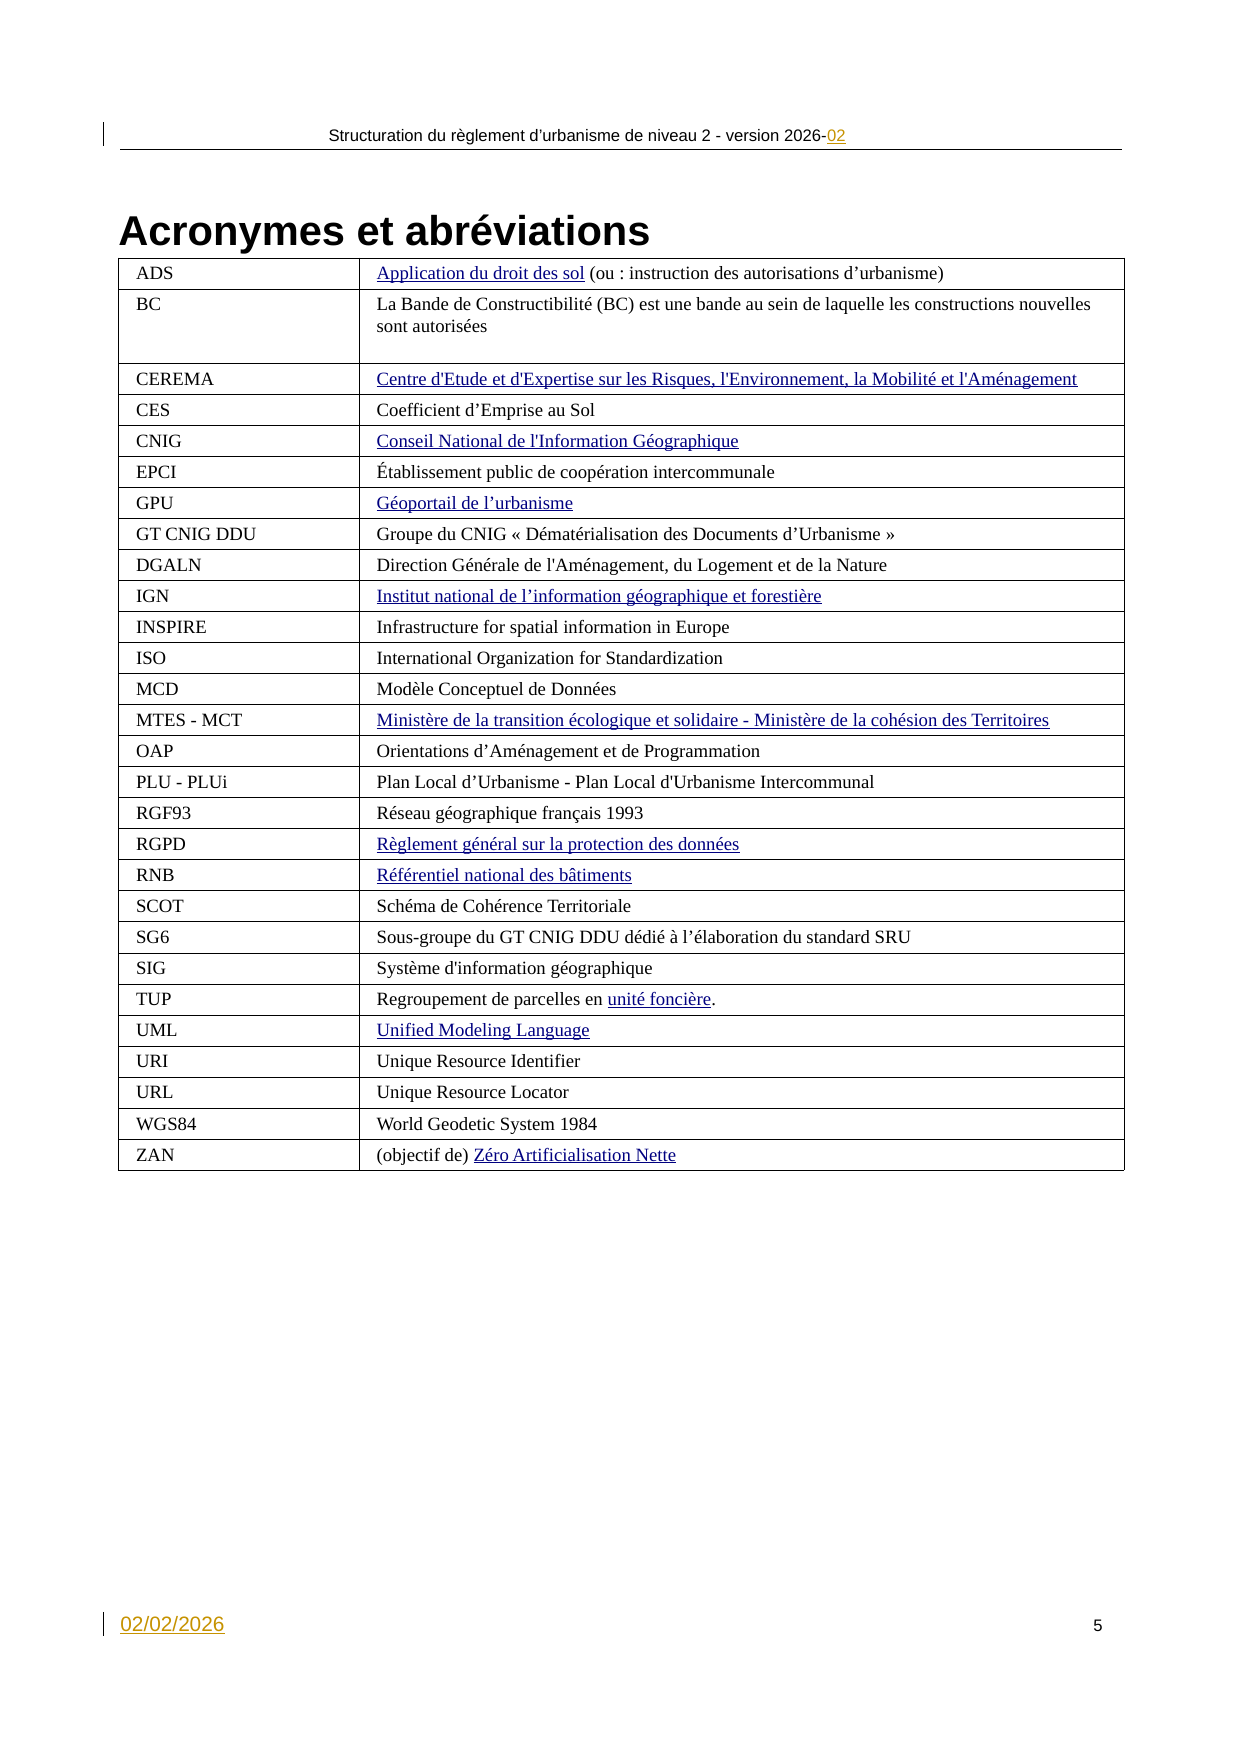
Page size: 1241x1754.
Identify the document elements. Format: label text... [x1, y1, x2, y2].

table_cell Coefficient d’Emprise au Sol [360, 395, 1124, 425]
table_cell URL [119, 1078, 359, 1108]
table_cell (objectif de) Zéro Artificialisation Nette [360, 1140, 1124, 1170]
table_cell Institut national de l’information géographique et forestière [360, 581, 1124, 611]
table_cell Modèle Conceptuel de Données [360, 674, 1124, 704]
table_cell La Bande de Constructibilité (BC) est une bande au sein de laquelle les constructions nouvelles sont autorisées [360, 290, 1124, 363]
table_cell Regroupement de parcelles en unité foncière. [360, 985, 1124, 1014]
table_cell Infrastructure for spatial information in Europe [360, 612, 1124, 642]
table_cell Unified Modeling Language [360, 1016, 1124, 1046]
table_cell World Geodetic System 1984 [360, 1109, 1124, 1139]
table_cell BC [119, 290, 359, 363]
table_cell WGS84 [119, 1109, 359, 1139]
table_cell URI [119, 1047, 359, 1077]
table_cell Règlement général sur la protection des données [360, 829, 1124, 859]
table_cell ISO [119, 643, 359, 673]
table_cell International Organization for Standardization [360, 643, 1124, 673]
table_cell GPU [119, 488, 359, 518]
table_cell DGALN [119, 550, 359, 580]
table_cell Sous-groupe du GT CNIG DDU dédié à l’élaboration du standard SRU [360, 922, 1124, 952]
table_cell MTES - MCT [119, 705, 359, 735]
table_cell Établissement public de coopération intercommunale [360, 457, 1124, 487]
table_cell OAP [119, 736, 359, 766]
table_cell MCD [119, 674, 359, 704]
table_cell UML [119, 1016, 359, 1046]
table_cell SCOT [119, 891, 359, 921]
table_cell Schéma de Cohérence Territoriale [360, 891, 1124, 921]
table_cell Système d'information géographique [360, 954, 1124, 983]
table_cell ZAN [119, 1140, 359, 1170]
table_cell IGN [119, 581, 359, 611]
table_cell Groupe du CNIG « Dématérialisation des Documents d’Urbanisme » [360, 519, 1124, 549]
table_cell Plan Local d’Urbanisme - Plan Local d'Urbanisme Intercommunal [360, 767, 1124, 797]
table_cell Unique Resource Identifier [360, 1047, 1124, 1077]
table_cell PLU - PLUi [119, 767, 359, 797]
table_cell Réseau géographique français 1993 [360, 798, 1124, 828]
table_cell Conseil National de l'Information Géographique [360, 426, 1124, 456]
table_cell Orientations d’Aménagement et de Programmation [360, 736, 1124, 766]
table_cell Unique Resource Locator [360, 1078, 1124, 1108]
table_cell CES [119, 395, 359, 425]
table_cell Centre d'Etude et d'Expertise sur les Risques, l'Environnement, la Mobilité et l'Aménagement [360, 364, 1124, 394]
table_cell RNB [119, 860, 359, 890]
text Acronymes et abréviations [118, 207, 1116, 254]
table_header Application du droit des sol (ou : instruction des autorisations d’urbanisme) [360, 259, 1124, 288]
table_cell Ministère de la transition écologique et solidaire - Ministère de la cohésion des Territoires [360, 705, 1124, 735]
table_cell INSPIRE [119, 612, 359, 642]
table_cell GT CNIG DDU [119, 519, 359, 549]
table_cell Géoportail de l’urbanisme [360, 488, 1124, 518]
table_header ADS [119, 259, 359, 288]
table_cell TUP [119, 985, 359, 1014]
table_cell SG6 [119, 922, 359, 952]
table_cell CNIG [119, 426, 359, 456]
table_cell Référentiel national des bâtiments [360, 860, 1124, 890]
table_cell RGPD [119, 829, 359, 859]
table_cell SIG [119, 954, 359, 983]
table_cell CEREMA [119, 364, 359, 394]
table_cell Direction Générale de l'Aménagement, du Logement et de la Nature [360, 550, 1124, 580]
table_cell EPCI [119, 457, 359, 487]
table_cell RGF93 [119, 798, 359, 828]
